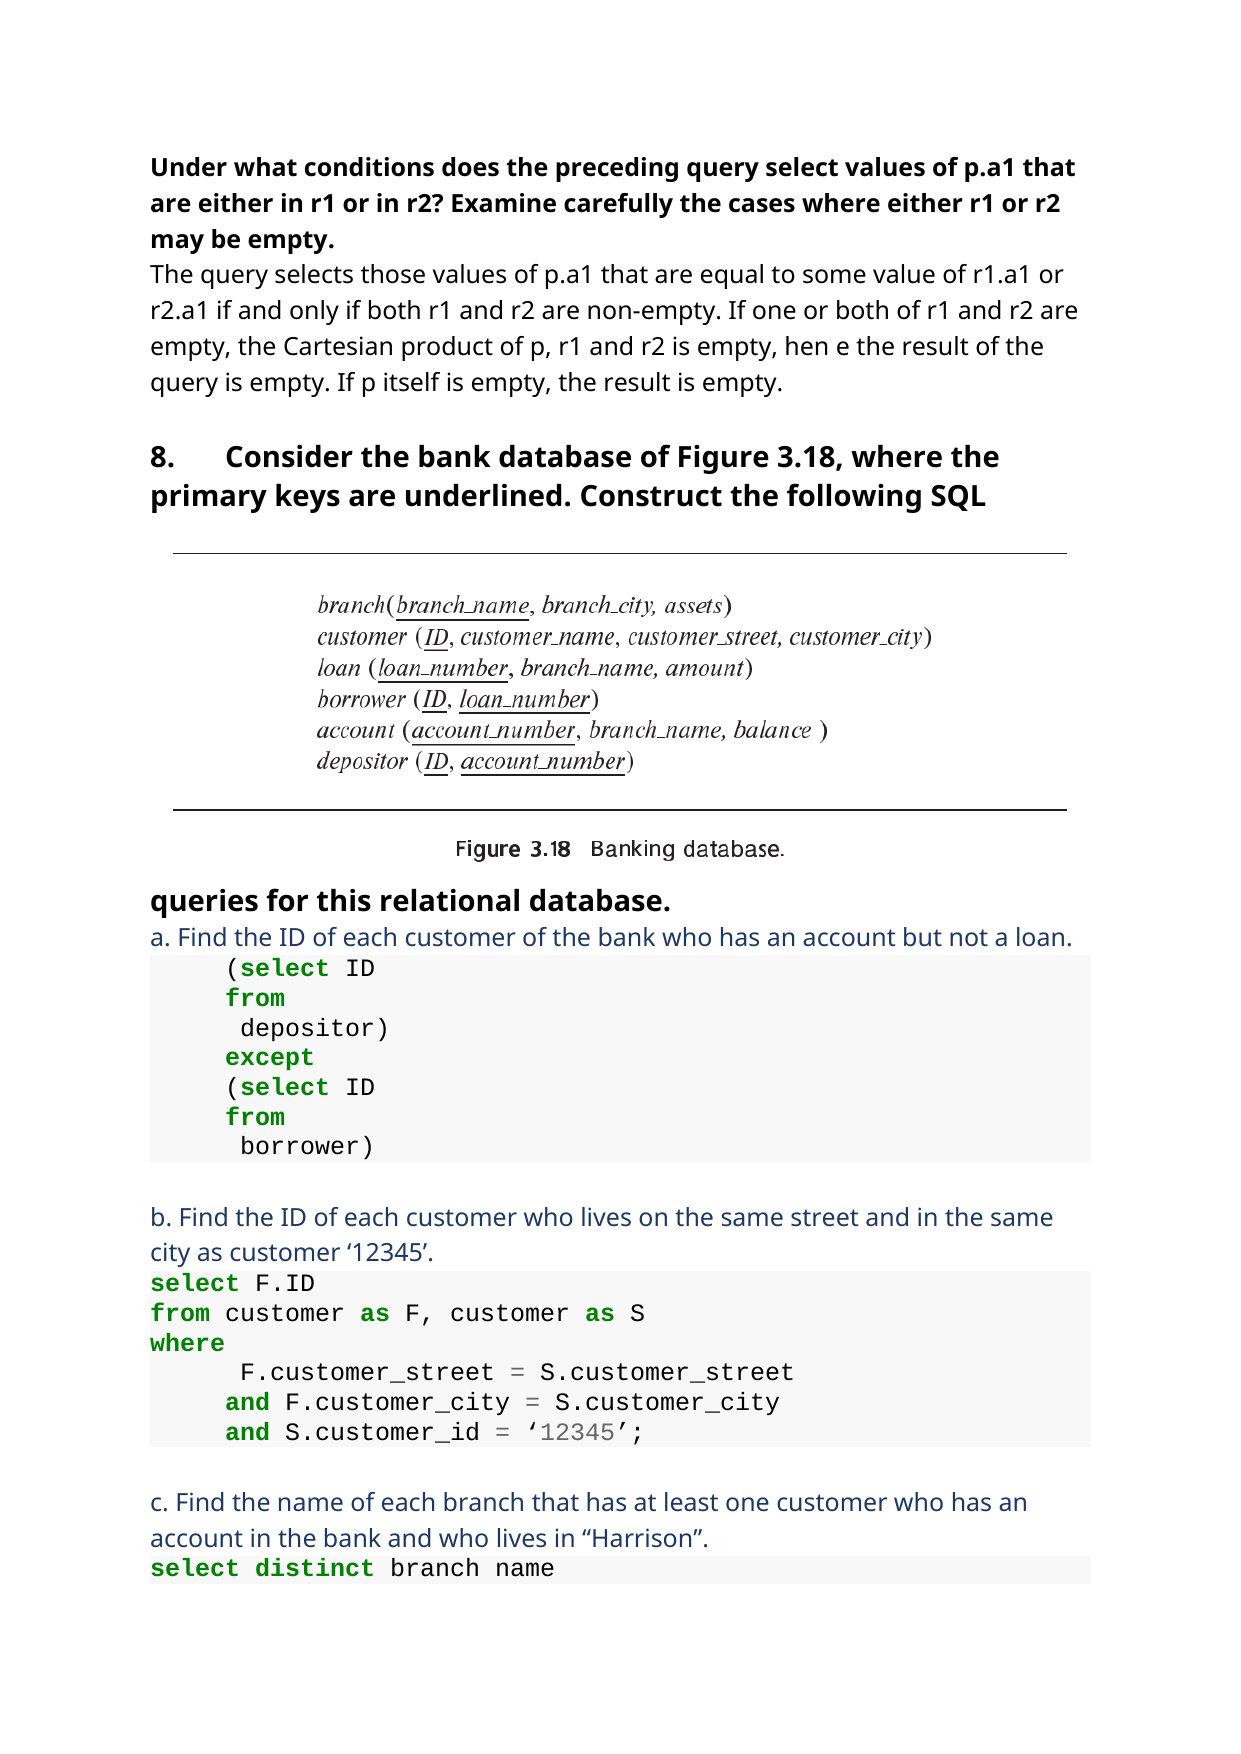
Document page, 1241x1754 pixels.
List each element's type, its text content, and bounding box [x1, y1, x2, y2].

subtitle Consider the bank database of Figure 3.18, where the primary keys are underlined. Construct the following SQL [150, 436, 1091, 535]
text depositor) [150, 1015, 1091, 1043]
text The query selects those values of p.a1 that are equal to some value of r1.a1 or r2.a1 if and only if both r1 and r2 are non-empty. If one or both of r1 and r2 are empty, the Cartesian product of p, r1 and r2 is empty, hen e the result of the query is empty. If p itself is empty, the result is empty. [150, 257, 1091, 398]
subtitle b. Find the ID of each customer who lives on the same street and in the same city as customer ‘12345’. [150, 1199, 1091, 1269]
text from customer as F, customer as S [150, 1300, 1091, 1329]
text select distinct branch name [150, 1556, 1091, 1584]
text (select ID [150, 1074, 1091, 1103]
text select F.ID [150, 1271, 1091, 1299]
text borrower) [150, 1134, 1091, 1162]
text where [150, 1330, 1091, 1358]
text from [150, 1104, 1091, 1132]
text and F.customer_city = S.customer_city [150, 1389, 1091, 1418]
subtitle c. Find the name of each branch that has at least one customer who has an account in the bank and who lives in “Harrison”. [150, 1484, 1091, 1554]
subtitle a. Find the ID of each customer of the bank who has an account but not a loan. [150, 920, 1091, 954]
text (select ID [150, 955, 1091, 984]
text Under what conditions does the preceding query select values of p.a1 that are either in r1 or in r2? Examine carefully the cases where either r1 or r2 may be empty. [150, 150, 1091, 256]
picture [150, 535, 1091, 880]
text except [150, 1045, 1091, 1073]
text F.customer_street = S.customer_street [150, 1360, 1091, 1388]
text and S.customer_id = ‘12345’; [150, 1419, 1091, 1447]
subtitle queries for this relational database. [150, 880, 1091, 920]
text from [150, 985, 1091, 1014]
